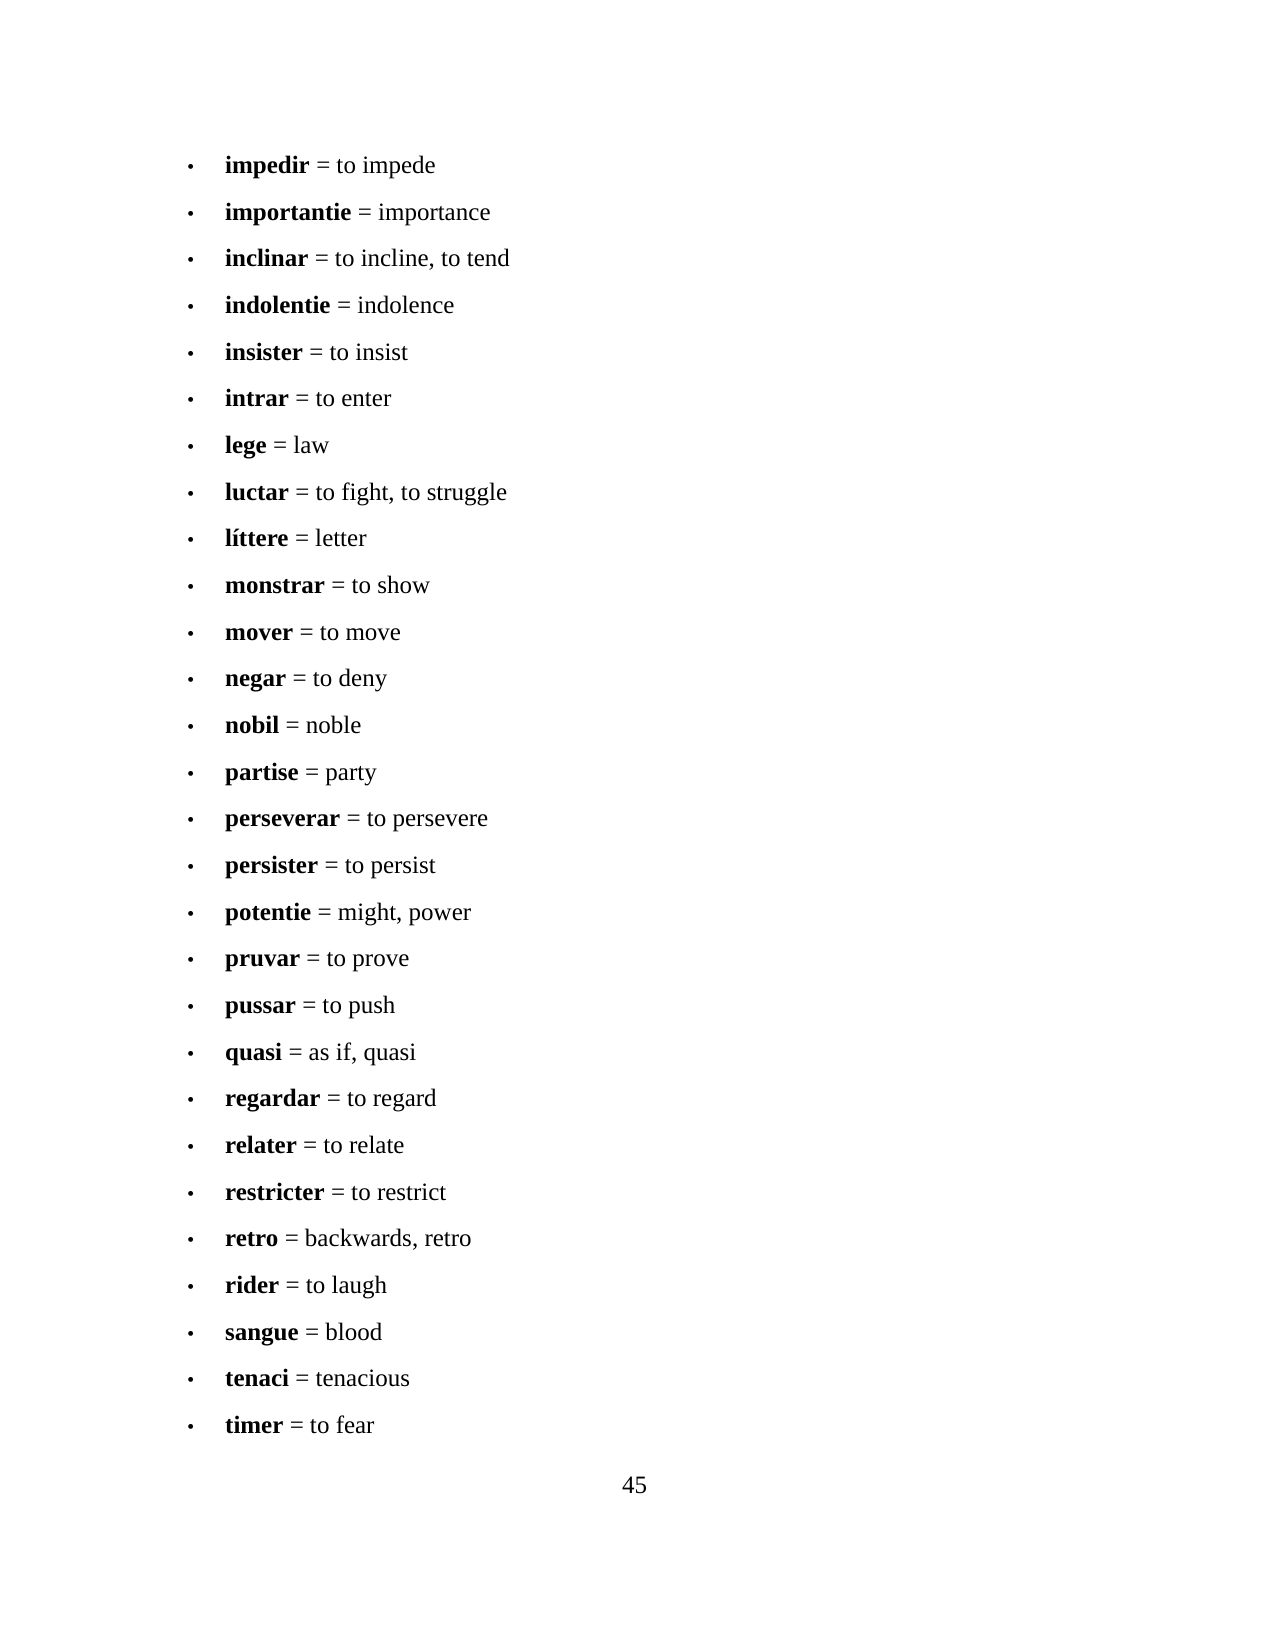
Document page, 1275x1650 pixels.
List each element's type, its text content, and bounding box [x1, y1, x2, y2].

list restricter = to restrict [187, 1177, 1125, 1205]
list indolentie = indolence [187, 290, 1125, 319]
list impedir = to impede [187, 150, 1125, 179]
list potentie = might, power [187, 897, 1125, 925]
list rider = to laugh [187, 1270, 1125, 1299]
list inclinar = to incline, to tend [187, 243, 1125, 272]
list mover = to move [187, 617, 1125, 645]
list regardar = to regard [187, 1083, 1125, 1112]
list monstrar = to show [187, 570, 1125, 599]
list persister = to persist [187, 850, 1125, 879]
list pruvar = to prove [187, 943, 1125, 972]
list tenaci = tenacious [187, 1363, 1125, 1392]
list luctar = to fight, to struggle [187, 477, 1125, 505]
list quasi = as if, quasi [187, 1037, 1125, 1065]
list insister = to insist [187, 337, 1125, 365]
list importantie = importance [187, 197, 1125, 225]
list relater = to relate [187, 1130, 1125, 1159]
list nobil = noble [187, 710, 1125, 739]
list perseverar = to persevere [187, 803, 1125, 832]
list pussar = to push [187, 990, 1125, 1019]
list líttere = letter [187, 523, 1125, 552]
list partise = party [187, 757, 1125, 785]
list timer = to fear [187, 1410, 1125, 1439]
list negar = to deny [187, 663, 1125, 692]
list retro = backwards, retro [187, 1223, 1125, 1252]
list intrar = to enter [187, 383, 1125, 412]
list lege = law [187, 430, 1125, 459]
list sangue = blood [187, 1317, 1125, 1345]
